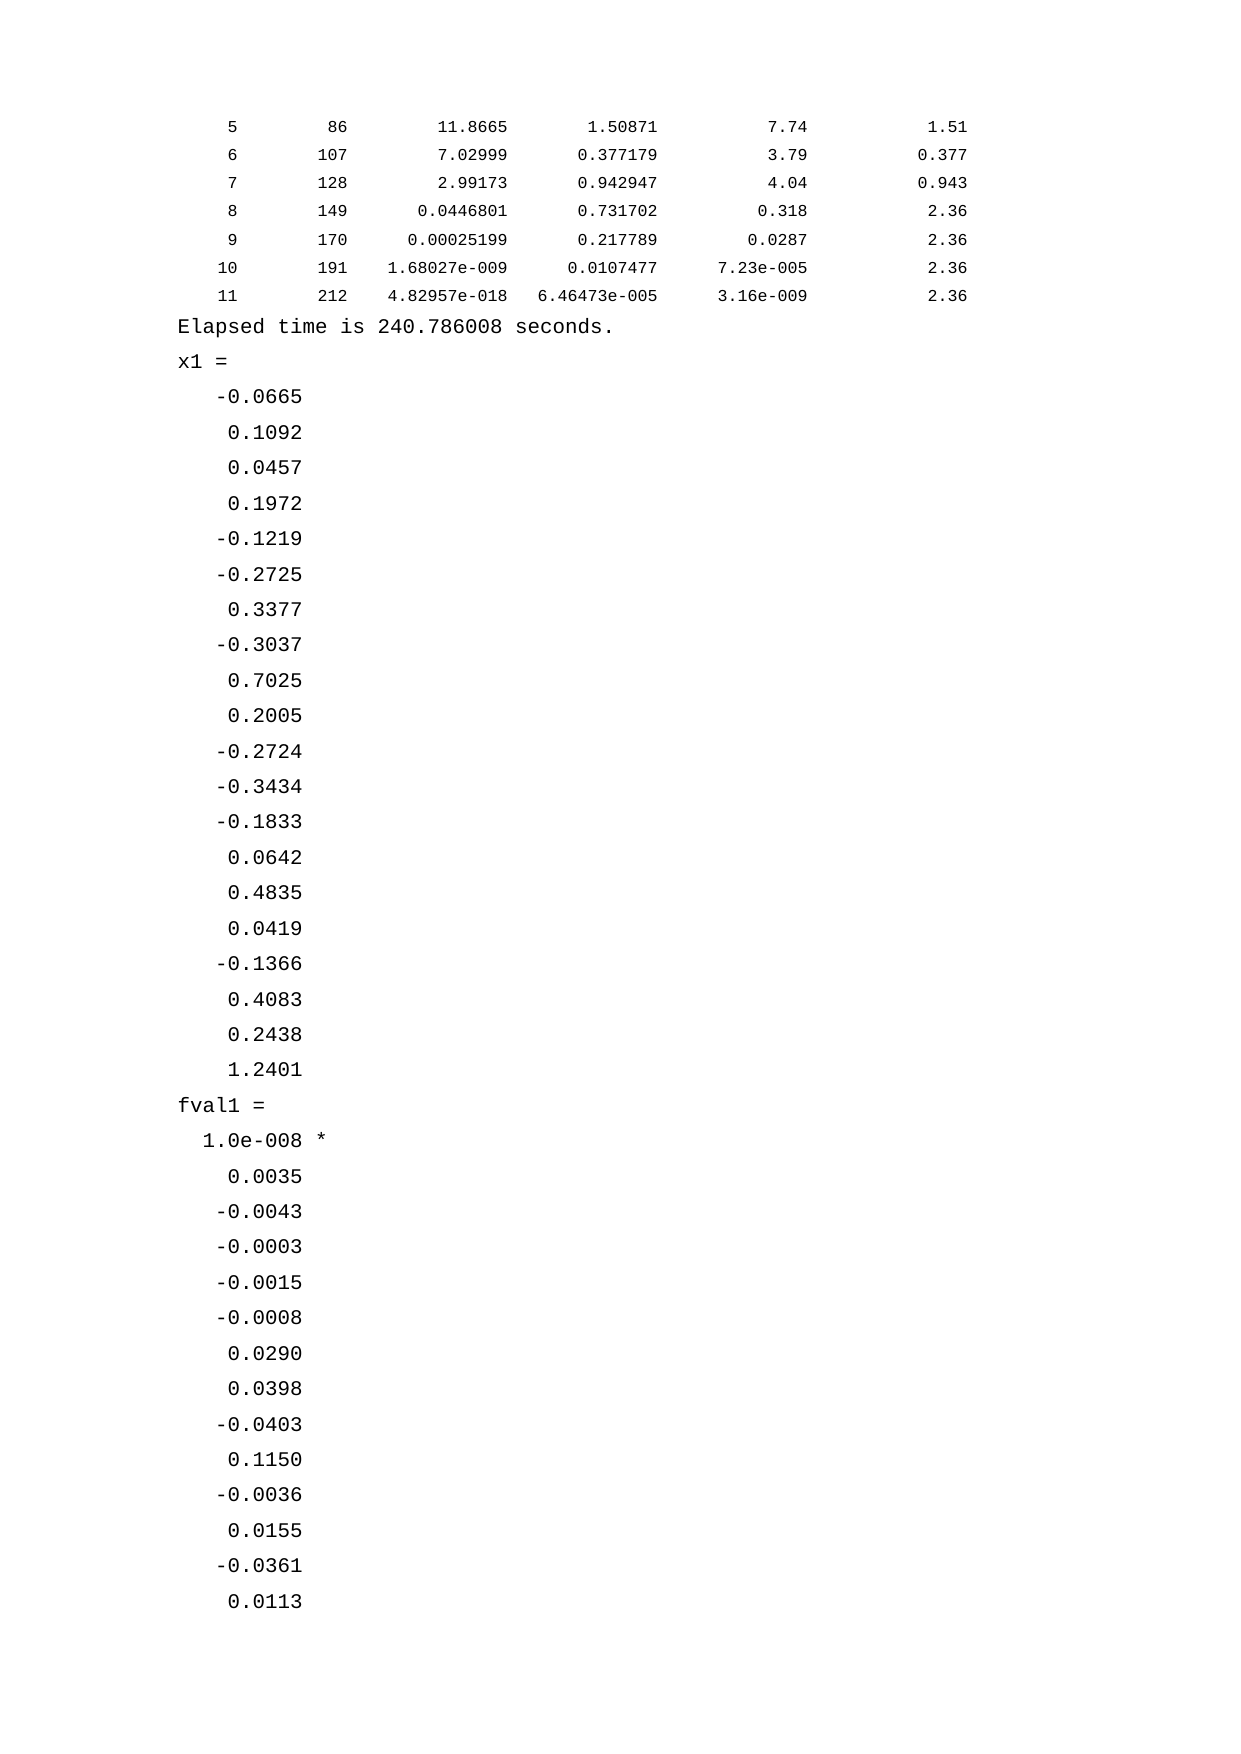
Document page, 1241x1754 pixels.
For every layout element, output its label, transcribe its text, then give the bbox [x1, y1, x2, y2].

text 0.0035 [177, 1166, 1152, 1189]
text -0.3434 [177, 776, 1152, 800]
text -0.0361 [177, 1555, 1152, 1579]
text 0.1092 [177, 422, 1152, 446]
text -0.2724 [177, 741, 1152, 764]
text -0.0003 [177, 1237, 1152, 1260]
text 0.3377 [177, 599, 1152, 623]
text -0.3037 [177, 634, 1152, 658]
text 10 191 1.68027e-009 0.0107477 7.23e-005 2.36 [177, 259, 1152, 278]
text -0.0015 [177, 1272, 1152, 1296]
text -0.0036 [177, 1484, 1152, 1508]
text 8 149 0.0446801 0.731702 0.318 2.36 [177, 203, 1152, 222]
text 0.1150 [177, 1449, 1152, 1473]
text 0.0398 [177, 1378, 1152, 1402]
text 6 107 7.02999 0.377179 3.79 0.377 [177, 146, 1152, 165]
text 0.2438 [177, 1024, 1152, 1048]
text 9 170 0.00025199 0.217789 0.0287 2.36 [177, 231, 1152, 250]
text 0.0290 [177, 1343, 1152, 1366]
text Elapsed time is 240.786008 seconds. [177, 316, 1152, 339]
text 1.2401 [177, 1059, 1152, 1083]
text -0.0665 [177, 387, 1152, 410]
text 0.0419 [177, 918, 1152, 941]
text 0.0113 [177, 1591, 1152, 1614]
text -0.0043 [177, 1201, 1152, 1225]
text 0.1972 [177, 493, 1152, 516]
text 0.0642 [177, 847, 1152, 871]
text 11 212 4.82957e-018 6.46473e-005 3.16e-009 2.36 [177, 287, 1152, 306]
text -0.0008 [177, 1307, 1152, 1331]
text 0.0155 [177, 1520, 1152, 1543]
text 1.0e-008 * [177, 1130, 1152, 1154]
text 7 128 2.99173 0.942947 4.04 0.943 [177, 174, 1152, 193]
text 0.4083 [177, 989, 1152, 1012]
text -0.0403 [177, 1414, 1152, 1437]
text -0.1219 [177, 528, 1152, 552]
text x1 = [177, 351, 1152, 375]
text -0.1366 [177, 953, 1152, 977]
text 0.0457 [177, 457, 1152, 481]
text 5 86 11.8665 1.50871 7.74 1.51 [177, 118, 1152, 137]
text fval1 = [177, 1095, 1152, 1118]
text -0.1833 [177, 812, 1152, 835]
text 0.7025 [177, 670, 1152, 693]
text -0.2725 [177, 564, 1152, 587]
text 0.4835 [177, 882, 1152, 906]
text 0.2005 [177, 705, 1152, 729]
